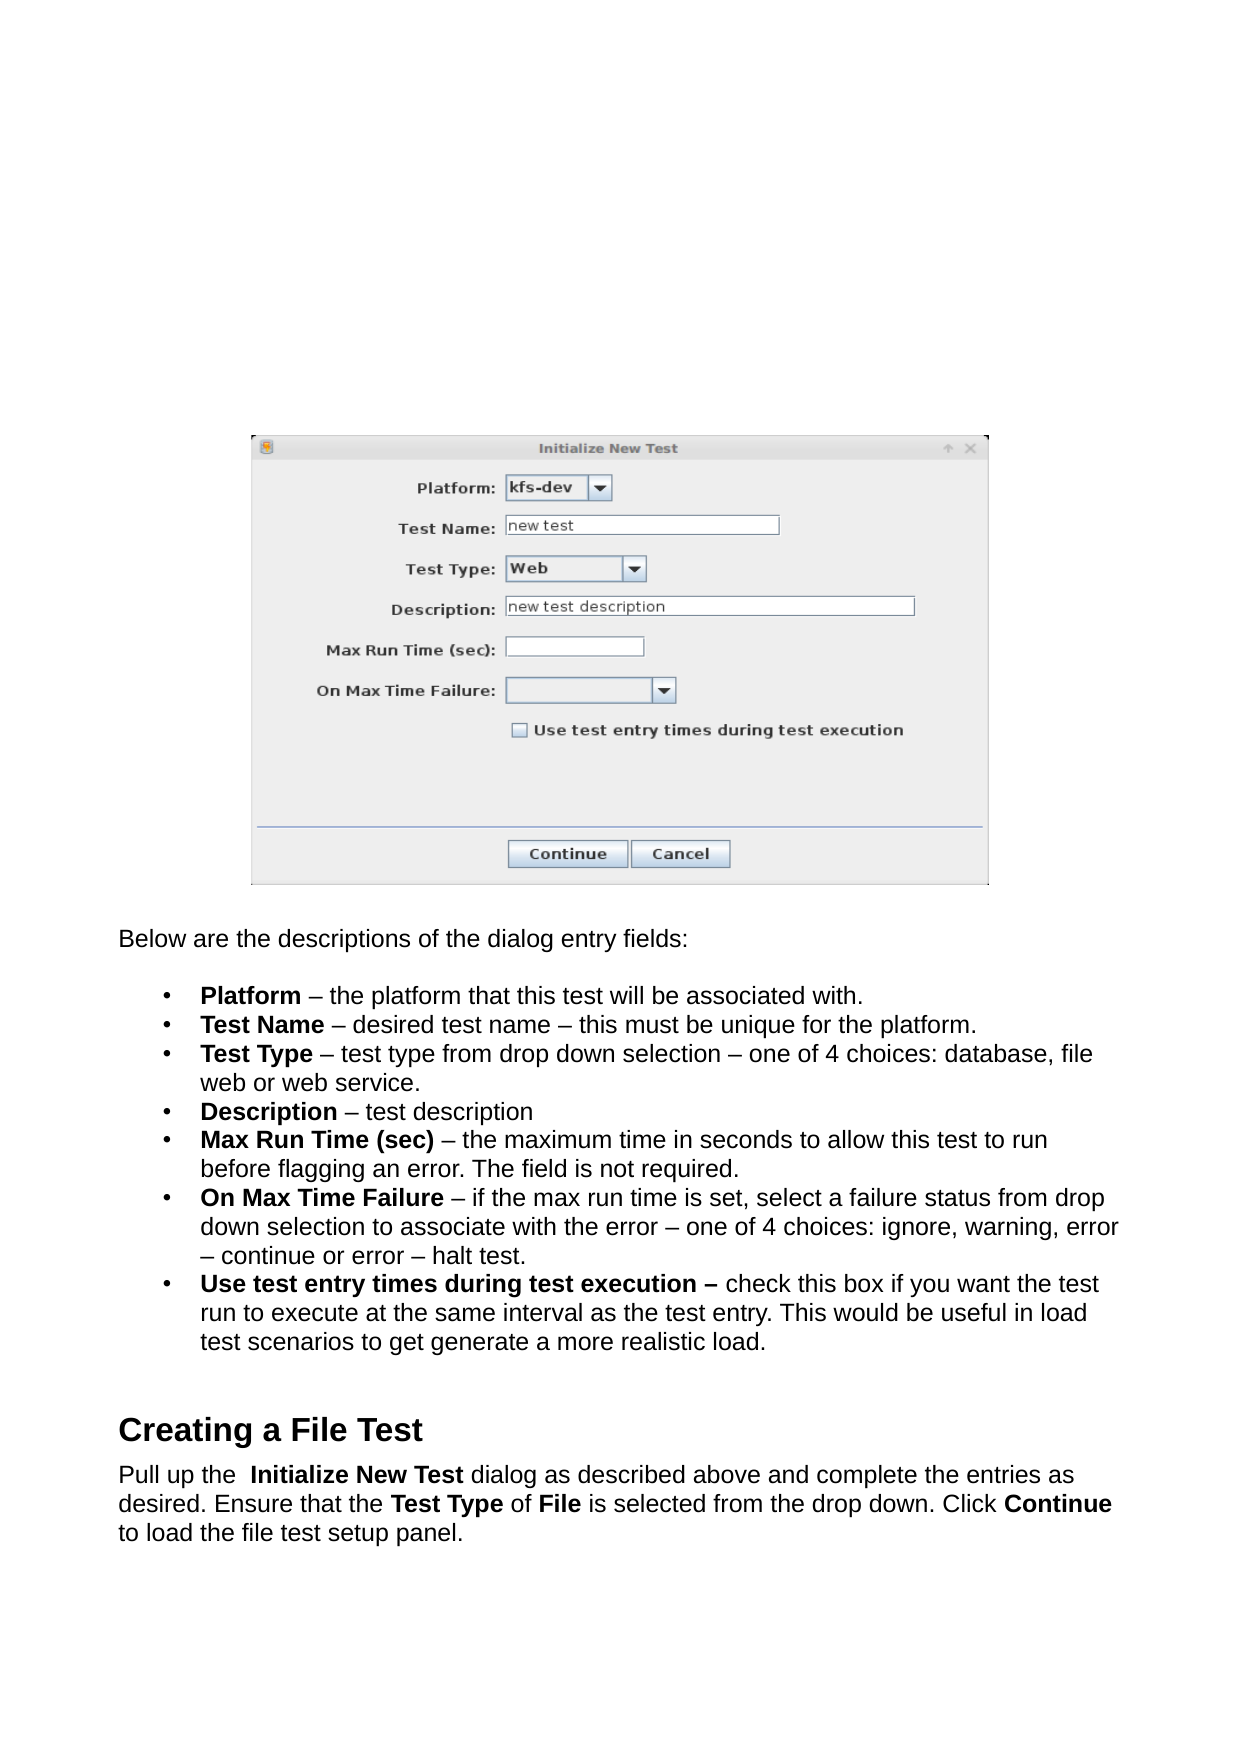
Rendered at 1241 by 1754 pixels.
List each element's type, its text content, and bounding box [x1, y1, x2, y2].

list Use test entry times during test execution – check this box if you want the test run to execute at the same interval as the test entry. This would be useful in load test scenarios to get generate a more realistic load. [163, 1269, 1122, 1356]
list Test Name – desired test name – this must be unique for the platform. [163, 1010, 1122, 1039]
list Max Run Time (sec) – the maximum time in seconds to allow this test to run before flagging an error. The field is not required. [163, 1126, 1122, 1183]
list Test Type – test type from drop down selection – one of 4 choices: database, file web or web service. [163, 1039, 1122, 1097]
list Description – test description [163, 1097, 1122, 1126]
text Below are the descriptions of the dialog entry fields: [118, 924, 1122, 953]
subtitle Creating a File Test [118, 1409, 1122, 1448]
list Platform – the platform that this test will be associated with. [163, 981, 1122, 1010]
picture [251, 435, 989, 885]
list On Max Time Failure – if the max run time is set, select a failure status from drop down selection to associate with the error – one of 4 choices: ignore, warning, error – continue or error – halt test. [163, 1183, 1122, 1269]
text Pull up the Initialize New Test dialog as described above and complete the entries as desired. Ensure that the Test Type of File is selected from the drop down. Click Continue to load the file test setup panel. [118, 1461, 1122, 1547]
